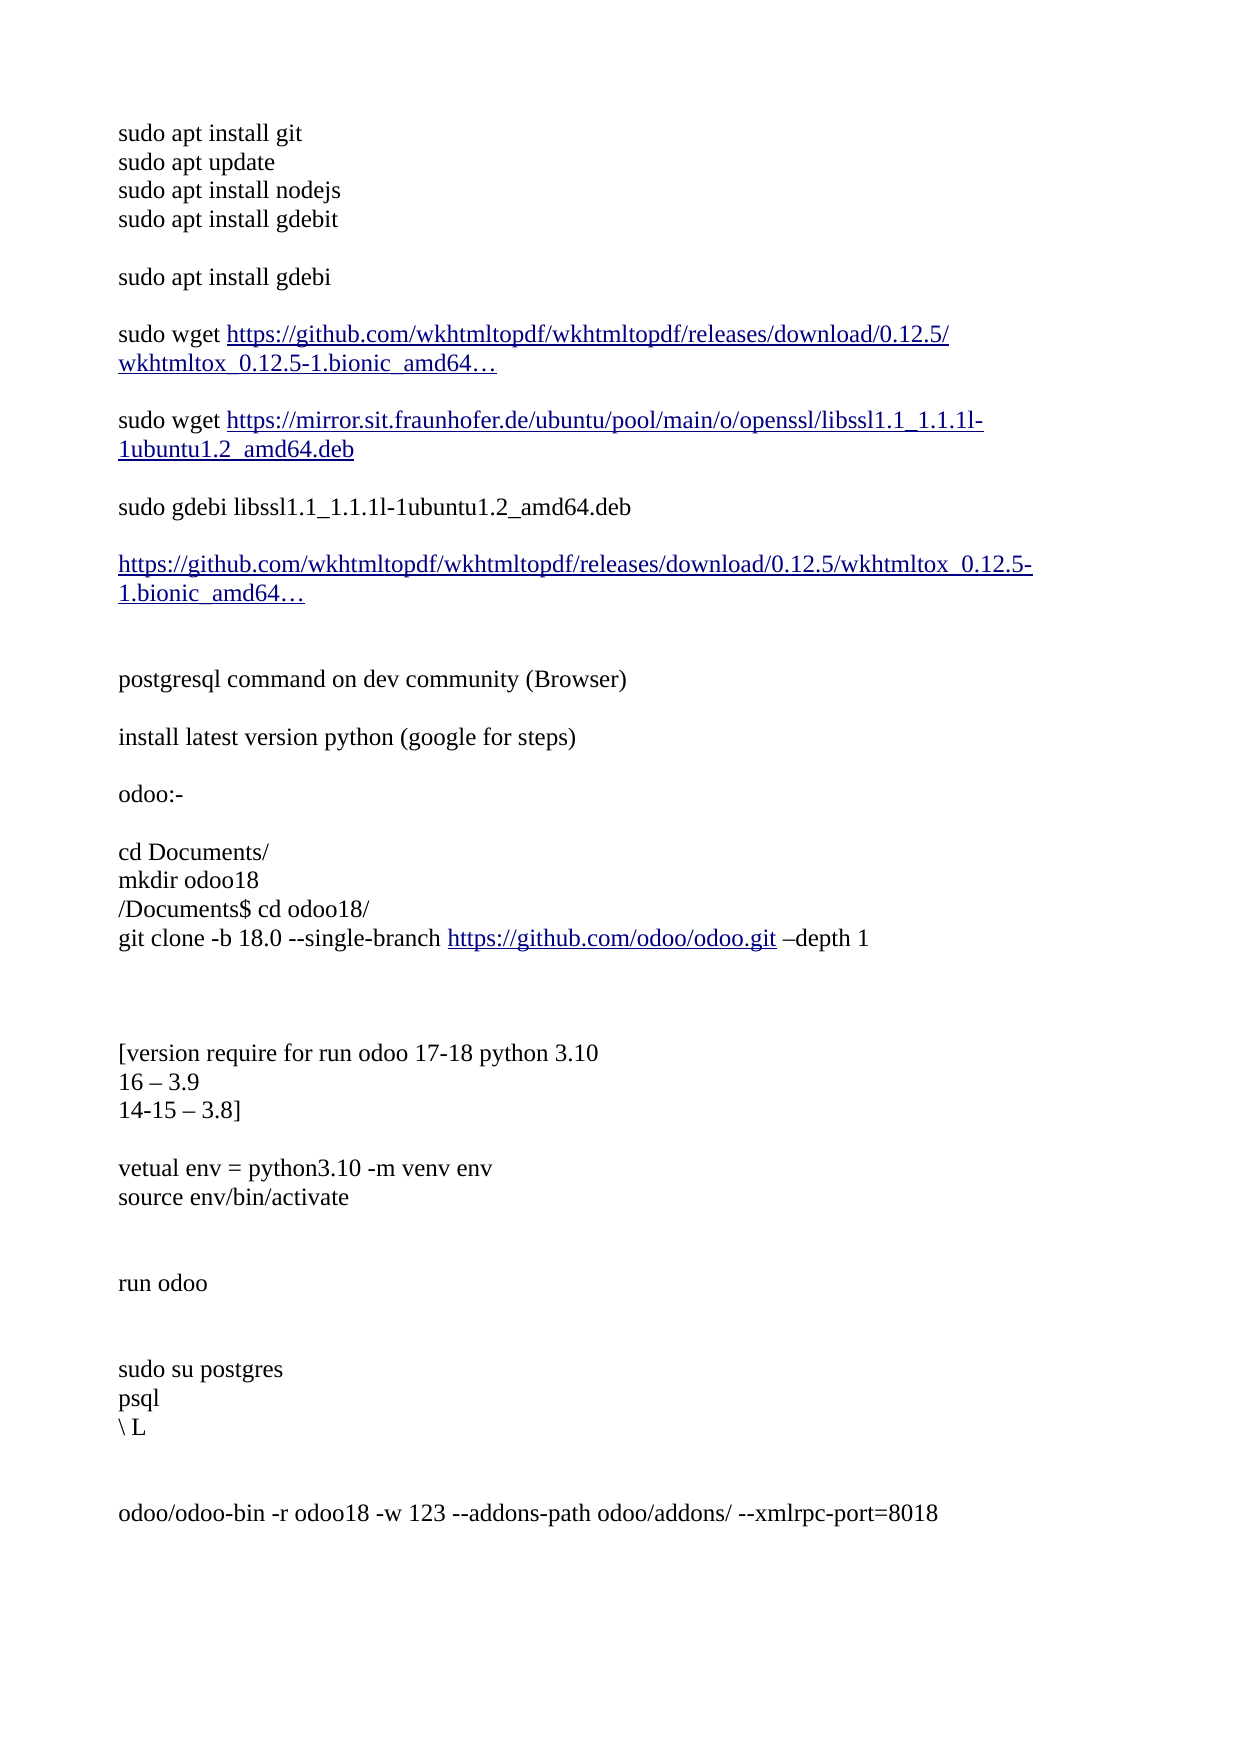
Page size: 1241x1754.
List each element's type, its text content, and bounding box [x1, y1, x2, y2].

text \ L [118, 1412, 1122, 1441]
text postgresql command on dev community (Browser) [118, 664, 1122, 693]
text run odoo [118, 1268, 1122, 1297]
text mkdir odoo18 [118, 866, 1122, 894]
text sudo su postgres [118, 1354, 1122, 1383]
text [version require for run odoo 17-18 python 3.10 [118, 1038, 1122, 1067]
text sudo apt install nodejs [118, 176, 1122, 204]
text sudo apt update [118, 147, 1122, 176]
text sudo apt install gdebit [118, 204, 1122, 233]
text source env/bin/activate [118, 1182, 1122, 1211]
text odoo:- [118, 779, 1122, 808]
text sudo apt install gdebi sudo wget https://github.com/wkhtmltopdf/wkhtmltopdf/releases/download/0.12.5/wkhtmltox_0.12.5-1.bionic_amd64… sudo wget https://mirror.sit.fraunhofer.de/ubuntu/pool/main/o/openssl/libssl1.1_1.1.1l-1ubuntu1.2_amd64.deb sudo gdebi libssl1.1_1.1.1l-1ubuntu1.2_amd64.deb https://github.com/wkhtmltopdf/wkhtmltopdf/releases/download/0.12.5/wkhtmltox_0.12.5-1.bionic_amd64… [118, 262, 1122, 607]
text cd Documents/ [118, 837, 1122, 866]
text /Documents$ cd odoo18/ [118, 894, 1122, 923]
text 16 – 3.9 [118, 1067, 1122, 1096]
text vetual env = python3.10 -m venv env [118, 1153, 1122, 1182]
text sudo apt install git [118, 118, 1122, 147]
text odoo/odoo-bin -r odoo18 -w 123 --addons-path odoo/addons/ --xmlrpc-port=8018 [118, 1498, 1122, 1527]
text 14-15 – 3.8] [118, 1096, 1122, 1124]
text install latest version python (google for steps) [118, 722, 1122, 751]
text git clone -b 18.0 --single-branch https://github.com/odoo/odoo.git –depth 1 [118, 923, 1122, 952]
text psql [118, 1383, 1122, 1412]
